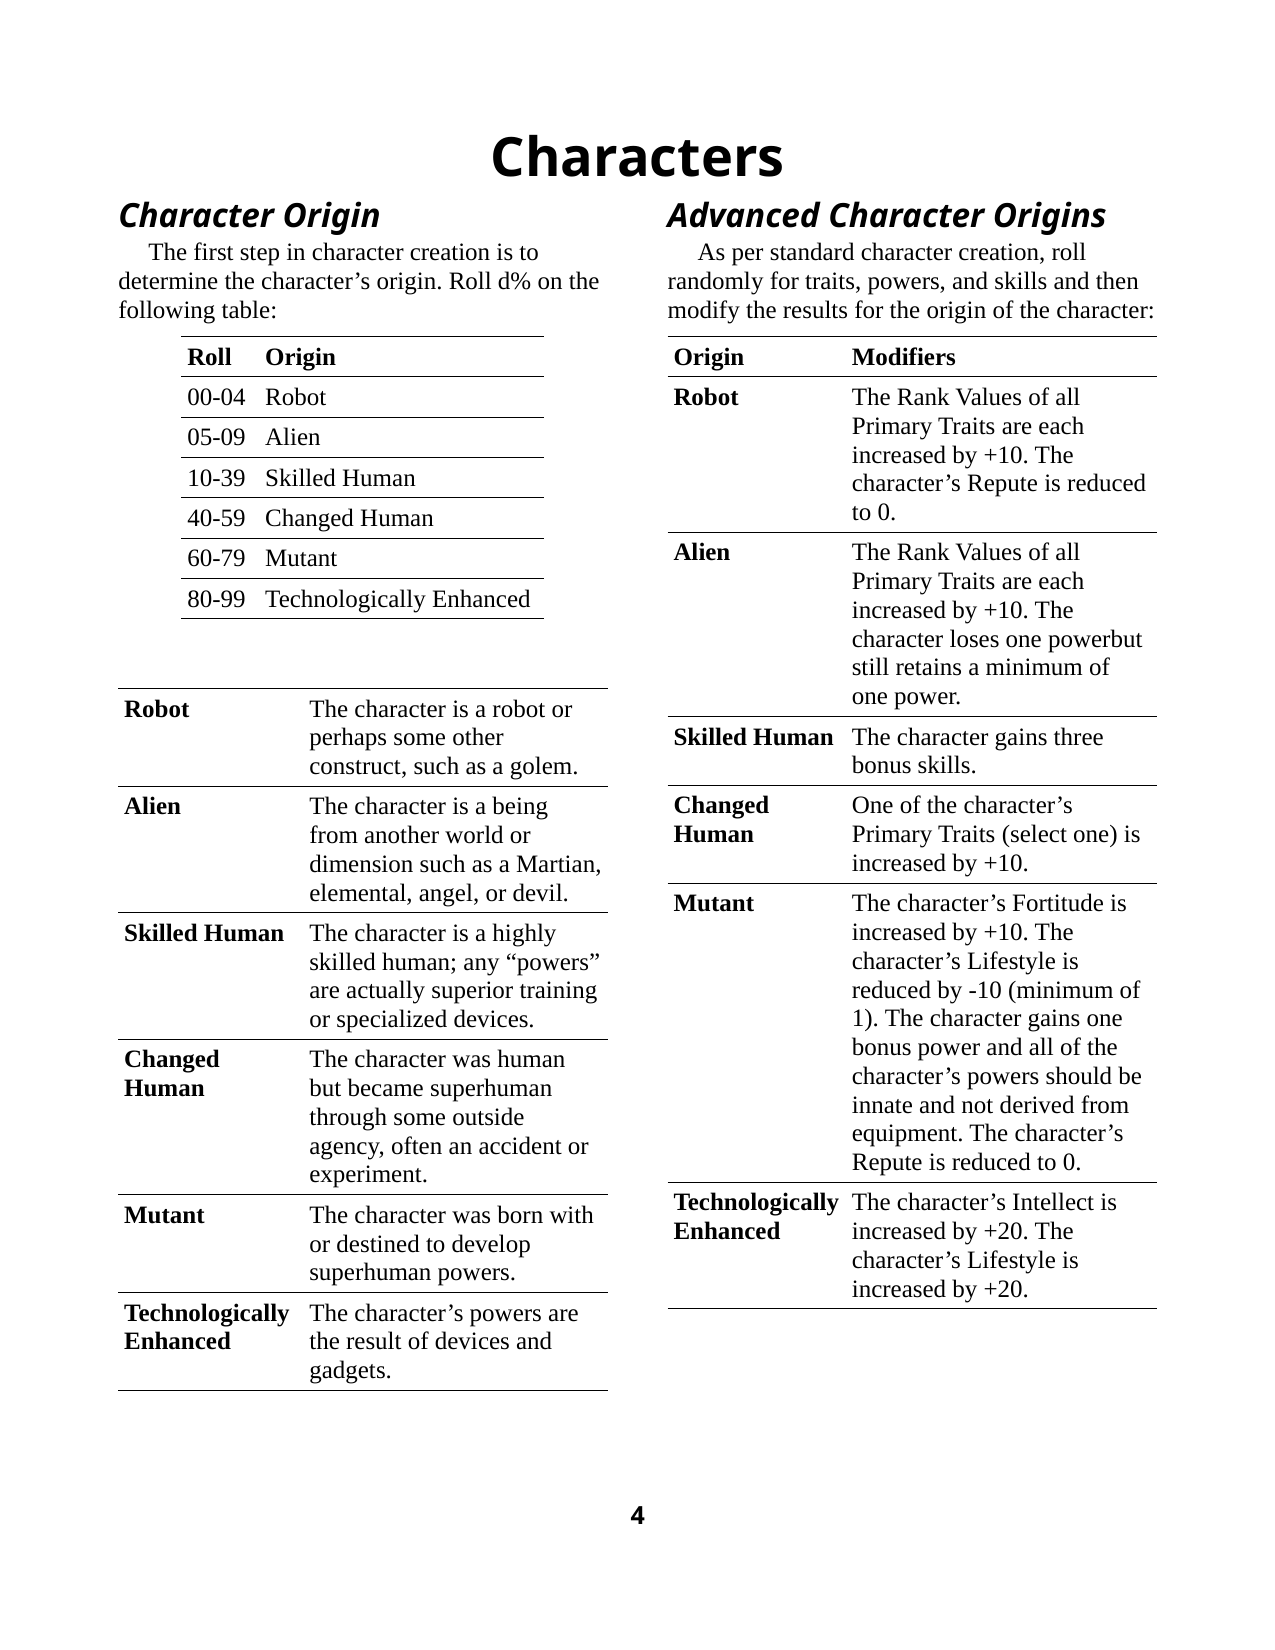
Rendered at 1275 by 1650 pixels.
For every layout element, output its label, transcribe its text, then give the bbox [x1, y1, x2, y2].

table_cell Changed Human [259, 498, 544, 538]
table_cell The character’s Intellect is increased by +20. The character’s Lifestyle is increased by +20. [846, 1183, 1157, 1308]
table_cell One of the character’s Primary Traits (select one) is increased by +10. [846, 786, 1157, 883]
table_cell Technologically Enhanced [668, 1183, 846, 1308]
table_header Origin [259, 337, 544, 376]
table_header Origin [668, 337, 846, 376]
subtitle Advanced Character Origins [667, 192, 1157, 237]
table_cell Alien [259, 418, 544, 457]
table_cell Skilled Human [668, 717, 846, 785]
table_cell 10-39 [181, 458, 259, 497]
table_cell Alien [668, 533, 846, 716]
table_cell Changed Human [668, 786, 846, 883]
table_cell 05-09 [181, 418, 259, 457]
table_cell The character is a being from another world or dimension such as a Martian, elemental, angel, or devil. [303, 787, 607, 912]
table_cell The character is a highly skilled human; any “powers” are actually superior training or specialized devices. [303, 913, 607, 1039]
subtitle Character Origin [118, 192, 607, 237]
table_cell The character’s Fortitude is increased by +10. The character’s Lifestyle is reduced by -10 (minimum of 1). The character gains one bonus power and all of the character’s powers should be innate and not derived from equipment. The character’s Repute is reduced to 0. [846, 884, 1157, 1182]
table_cell Robot [259, 377, 544, 417]
table_cell The character gains three bonus skills. [846, 717, 1157, 785]
table_cell 00-04 [181, 377, 259, 417]
table_cell 60-79 [181, 539, 259, 578]
table_cell Technologically Enhanced [118, 1293, 303, 1390]
table_cell Skilled Human [118, 913, 303, 1039]
table_cell 80-99 [181, 579, 259, 618]
table_cell Skilled Human [259, 458, 544, 497]
table_cell Mutant [259, 539, 544, 578]
table_header Robot [118, 689, 303, 786]
table_header The character is a robot or perhaps some other construct, such as a golem. [303, 689, 607, 786]
subtitle Characters [118, 118, 1157, 192]
table_cell The character’s powers are the result of devices and gadgets. [303, 1293, 607, 1390]
table_cell 40-59 [181, 498, 259, 538]
table_cell Alien [118, 787, 303, 912]
text The first step in character creation is to determine the character’s origin. Roll d% on the following table: [118, 237, 607, 323]
table_cell Mutant [118, 1195, 303, 1292]
table_cell Robot [668, 377, 846, 532]
table_cell Mutant [668, 884, 846, 1182]
table_cell The character was human but became superhuman through some outside agency, often an accident or experiment. [303, 1040, 607, 1194]
text As per standard character creation, roll randomly for traits, powers, and skills and then modify the results for the origin of the character: [667, 237, 1157, 323]
table_cell Technologically Enhanced [259, 579, 544, 618]
table_cell The Rank Values of all Primary Traits are each increased by +10. The character’s Repute is reduced to 0. [846, 377, 1157, 532]
table_cell The Rank Values of all Primary Traits are each increased by +10. The character loses one powerbut still retains a minimum of one power. [846, 533, 1157, 716]
table_cell Changed Human [118, 1040, 303, 1194]
table_header Modifiers [846, 337, 1157, 376]
table_cell The character was born with or destined to develop superhuman powers. [303, 1195, 607, 1292]
table_header Roll [181, 337, 259, 376]
